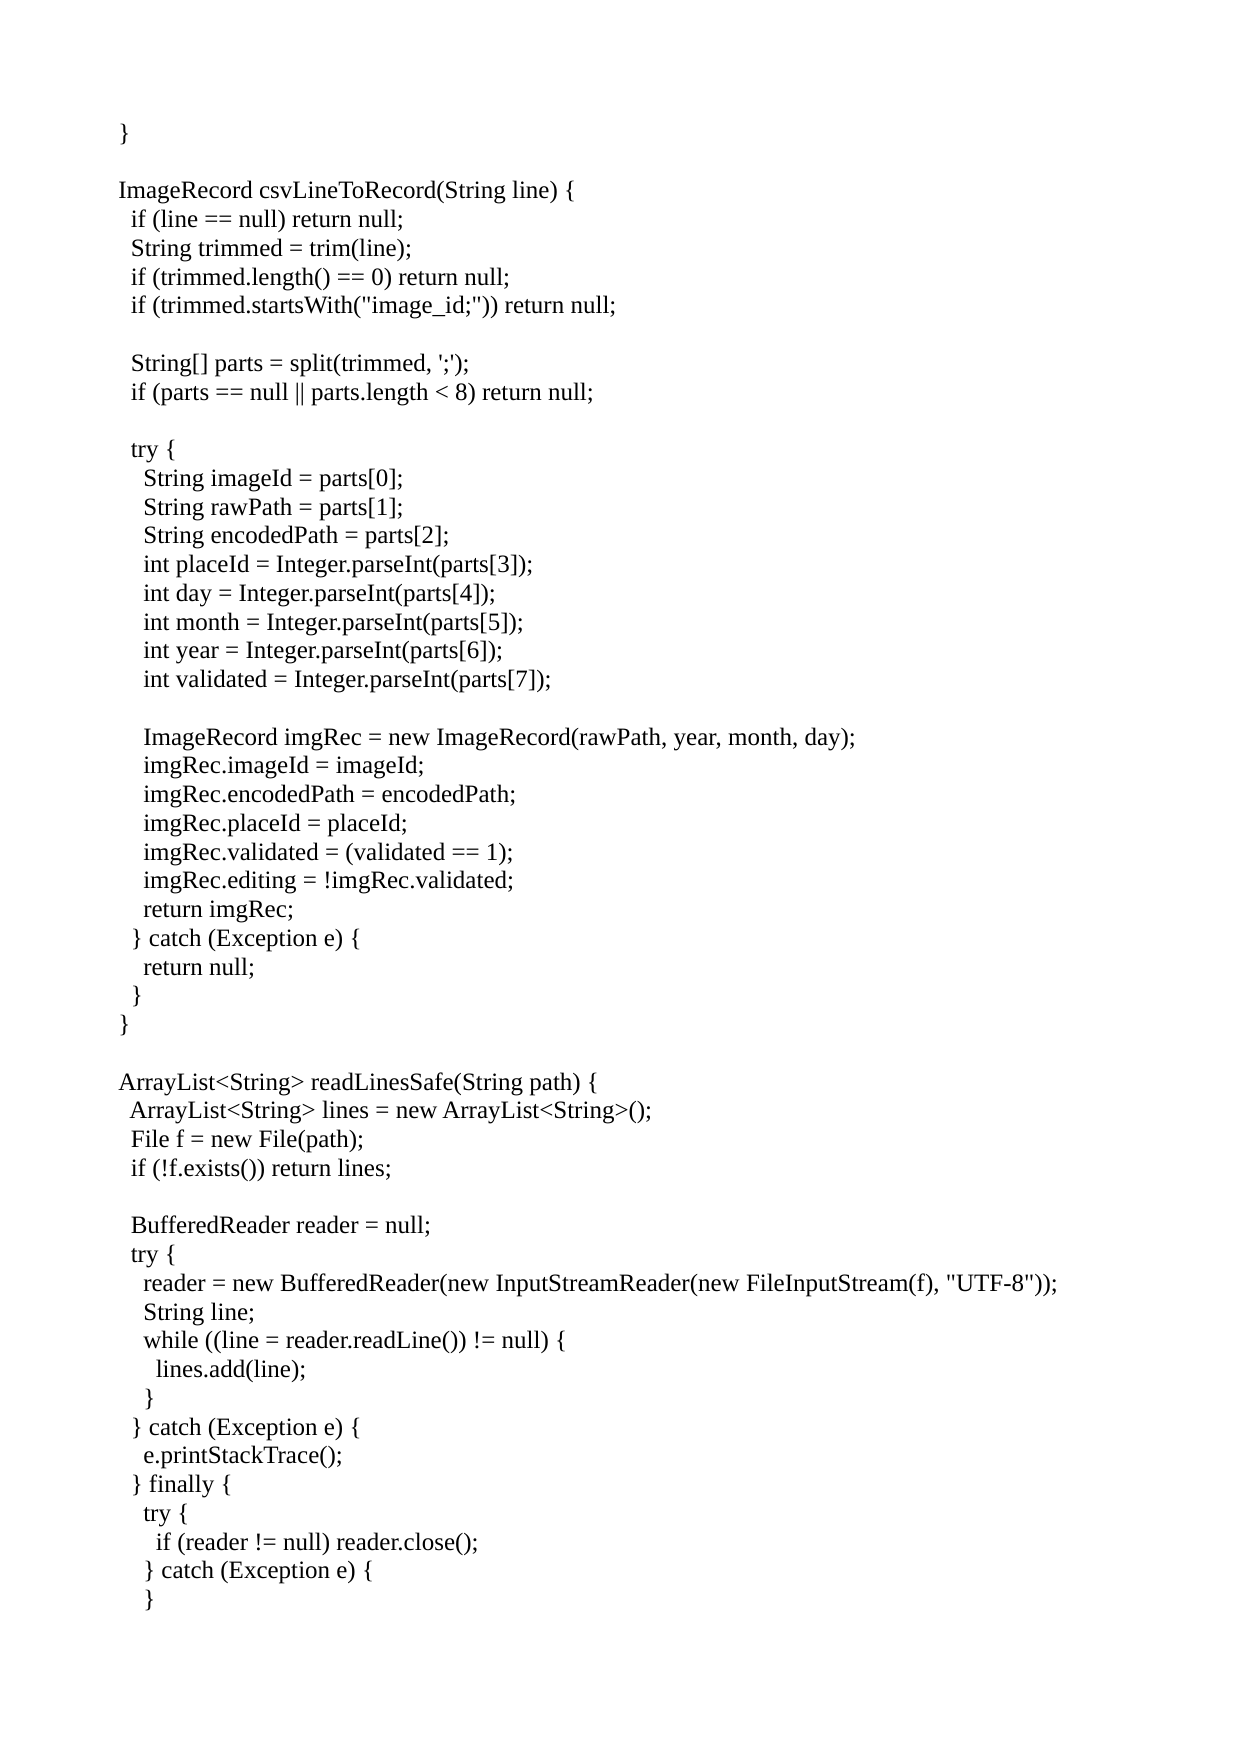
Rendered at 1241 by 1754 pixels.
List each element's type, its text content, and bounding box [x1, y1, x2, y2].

text imgRec.editing = !imgRec.validated; [118, 866, 1122, 894]
text try { [118, 434, 1122, 463]
text ArrayList<String> lines = new ArrayList<String>(); [118, 1096, 1122, 1124]
text int month = Integer.parseInt(parts[5]); [118, 607, 1122, 636]
text String imageId = parts[0]; [118, 463, 1122, 492]
text ImageRecord csvLineToRecord(String line) { [118, 176, 1122, 204]
text if (trimmed.length() == 0) return null; [118, 262, 1122, 291]
text try { [118, 1498, 1122, 1527]
text BufferedReader reader = null; [118, 1211, 1122, 1239]
text String encodedPath = parts[2]; [118, 521, 1122, 549]
text try { [118, 1239, 1122, 1268]
text int validated = Integer.parseInt(parts[7]); [118, 664, 1122, 693]
text ImageRecord imgRec = new ImageRecord(rawPath, year, month, day); [118, 722, 1122, 751]
text if (reader != null) reader.close(); [118, 1527, 1122, 1556]
text } finally { [118, 1469, 1122, 1498]
text lines.add(line); [118, 1354, 1122, 1383]
text } catch (Exception e) { [118, 1556, 1122, 1584]
text return imgRec; [118, 894, 1122, 923]
text } [118, 981, 1122, 1009]
text } [118, 1383, 1122, 1412]
text if (parts == null || parts.length < 8) return null; [118, 377, 1122, 406]
text return null; [118, 952, 1122, 981]
text imgRec.imageId = imageId; [118, 751, 1122, 779]
text String trimmed = trim(line); [118, 233, 1122, 262]
text imgRec.placeId = placeId; [118, 808, 1122, 837]
text reader = new BufferedReader(new InputStreamReader(new FileInputStream(f), "UTF-8")); [118, 1268, 1122, 1297]
text } [118, 1584, 1122, 1613]
text } [118, 1009, 1122, 1038]
text e.printStackTrace(); [118, 1441, 1122, 1469]
text ArrayList<String> readLinesSafe(String path) { [118, 1067, 1122, 1096]
text int year = Integer.parseInt(parts[6]); [118, 636, 1122, 664]
text imgRec.encodedPath = encodedPath; [118, 779, 1122, 808]
text String[] parts = split(trimmed, ';'); [118, 348, 1122, 377]
text int day = Integer.parseInt(parts[4]); [118, 578, 1122, 607]
text } [118, 118, 1122, 147]
text String line; [118, 1297, 1122, 1326]
text } catch (Exception e) { [118, 1412, 1122, 1441]
text File f = new File(path); [118, 1124, 1122, 1153]
text String rawPath = parts[1]; [118, 492, 1122, 521]
text } catch (Exception e) { [118, 923, 1122, 952]
text if (trimmed.startsWith("image_id;")) return null; [118, 291, 1122, 319]
text int placeId = Integer.parseInt(parts[3]); [118, 549, 1122, 578]
text if (!f.exists()) return lines; [118, 1153, 1122, 1182]
text while ((line = reader.readLine()) != null) { [118, 1326, 1122, 1354]
text imgRec.validated = (validated == 1); [118, 837, 1122, 866]
text if (line == null) return null; [118, 204, 1122, 233]
